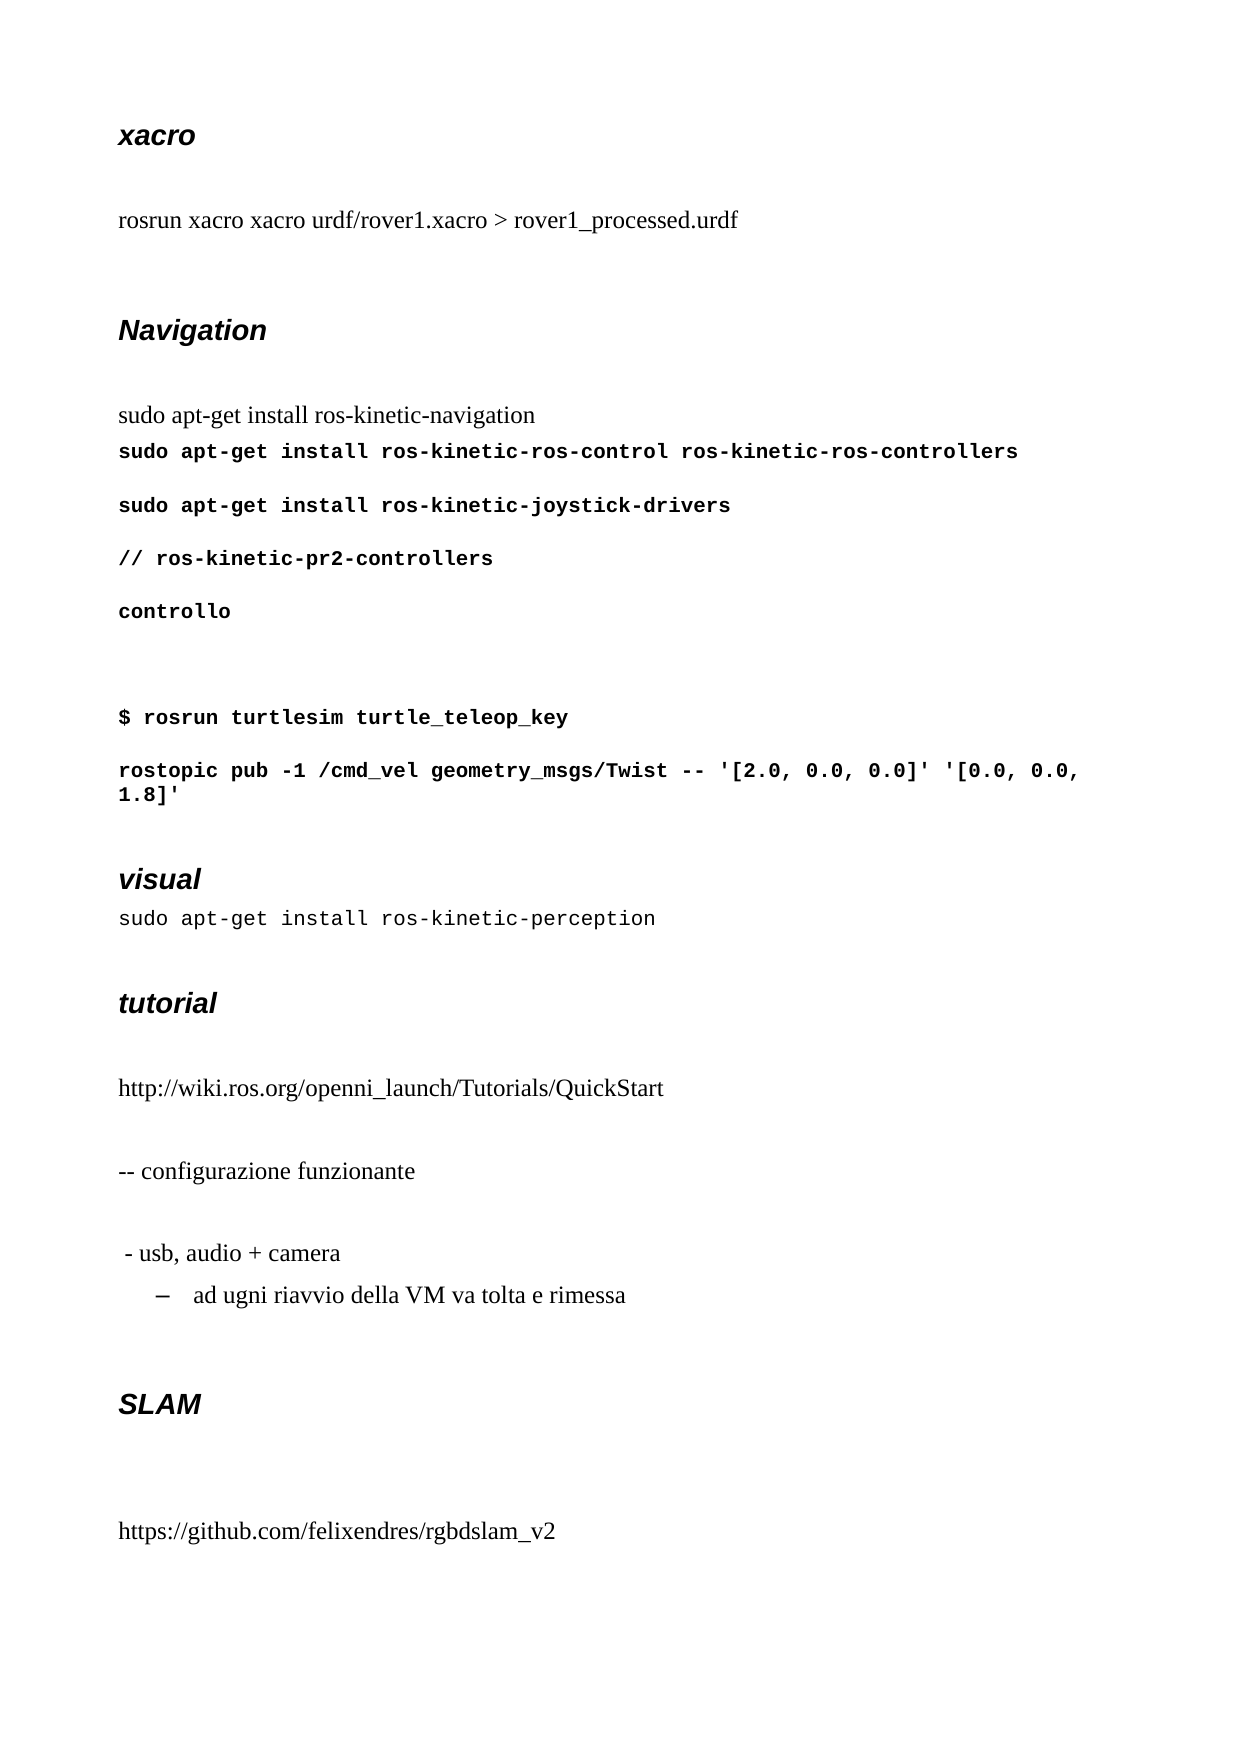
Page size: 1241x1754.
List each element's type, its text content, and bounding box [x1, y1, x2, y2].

text sudo apt-get install ros-kinetic-navigation [118, 400, 1122, 429]
text rostopic pub -1 /cmd_vel geometry_msgs/Twist -- '[2.0, 0.0, 0.0]' '[0.0, 0.0, 1.8]' [118, 760, 1122, 807]
text // ros-kinetic-pr2-controllers [118, 548, 1122, 571]
subtitle xacro [118, 118, 1122, 152]
list ad ugni riavvio della VM va tolta e rimessa [156, 1280, 1122, 1308]
text https://github.com/felixendres/rgbdslam_v2 [118, 1516, 1122, 1544]
subtitle tutorial [118, 986, 1122, 1020]
text sudo apt-get install ros-kinetic-ros-control ros-kinetic-ros-controllers [118, 441, 1122, 465]
text controllo [118, 601, 1122, 624]
text sudo apt-get install ros-kinetic-perception [118, 908, 1122, 932]
subtitle Navigation [118, 313, 1122, 346]
text rosrun xacro xacro urdf/rover1.xacro > rover1_processed.urdf [118, 205, 1122, 234]
text http://wiki.ros.org/openni_launch/Tutorials/QuickStart [118, 1073, 1122, 1102]
text sudo apt-get install ros-kinetic-joystick-drivers [118, 494, 1122, 518]
text -- configurazione funzionante [118, 1156, 1122, 1185]
subtitle SLAM [118, 1387, 1122, 1421]
text $ rosrun turtlesim turtle_teleop_key [118, 707, 1122, 731]
subtitle visual [118, 862, 1122, 896]
text - usb, audio + camera [118, 1238, 1122, 1267]
